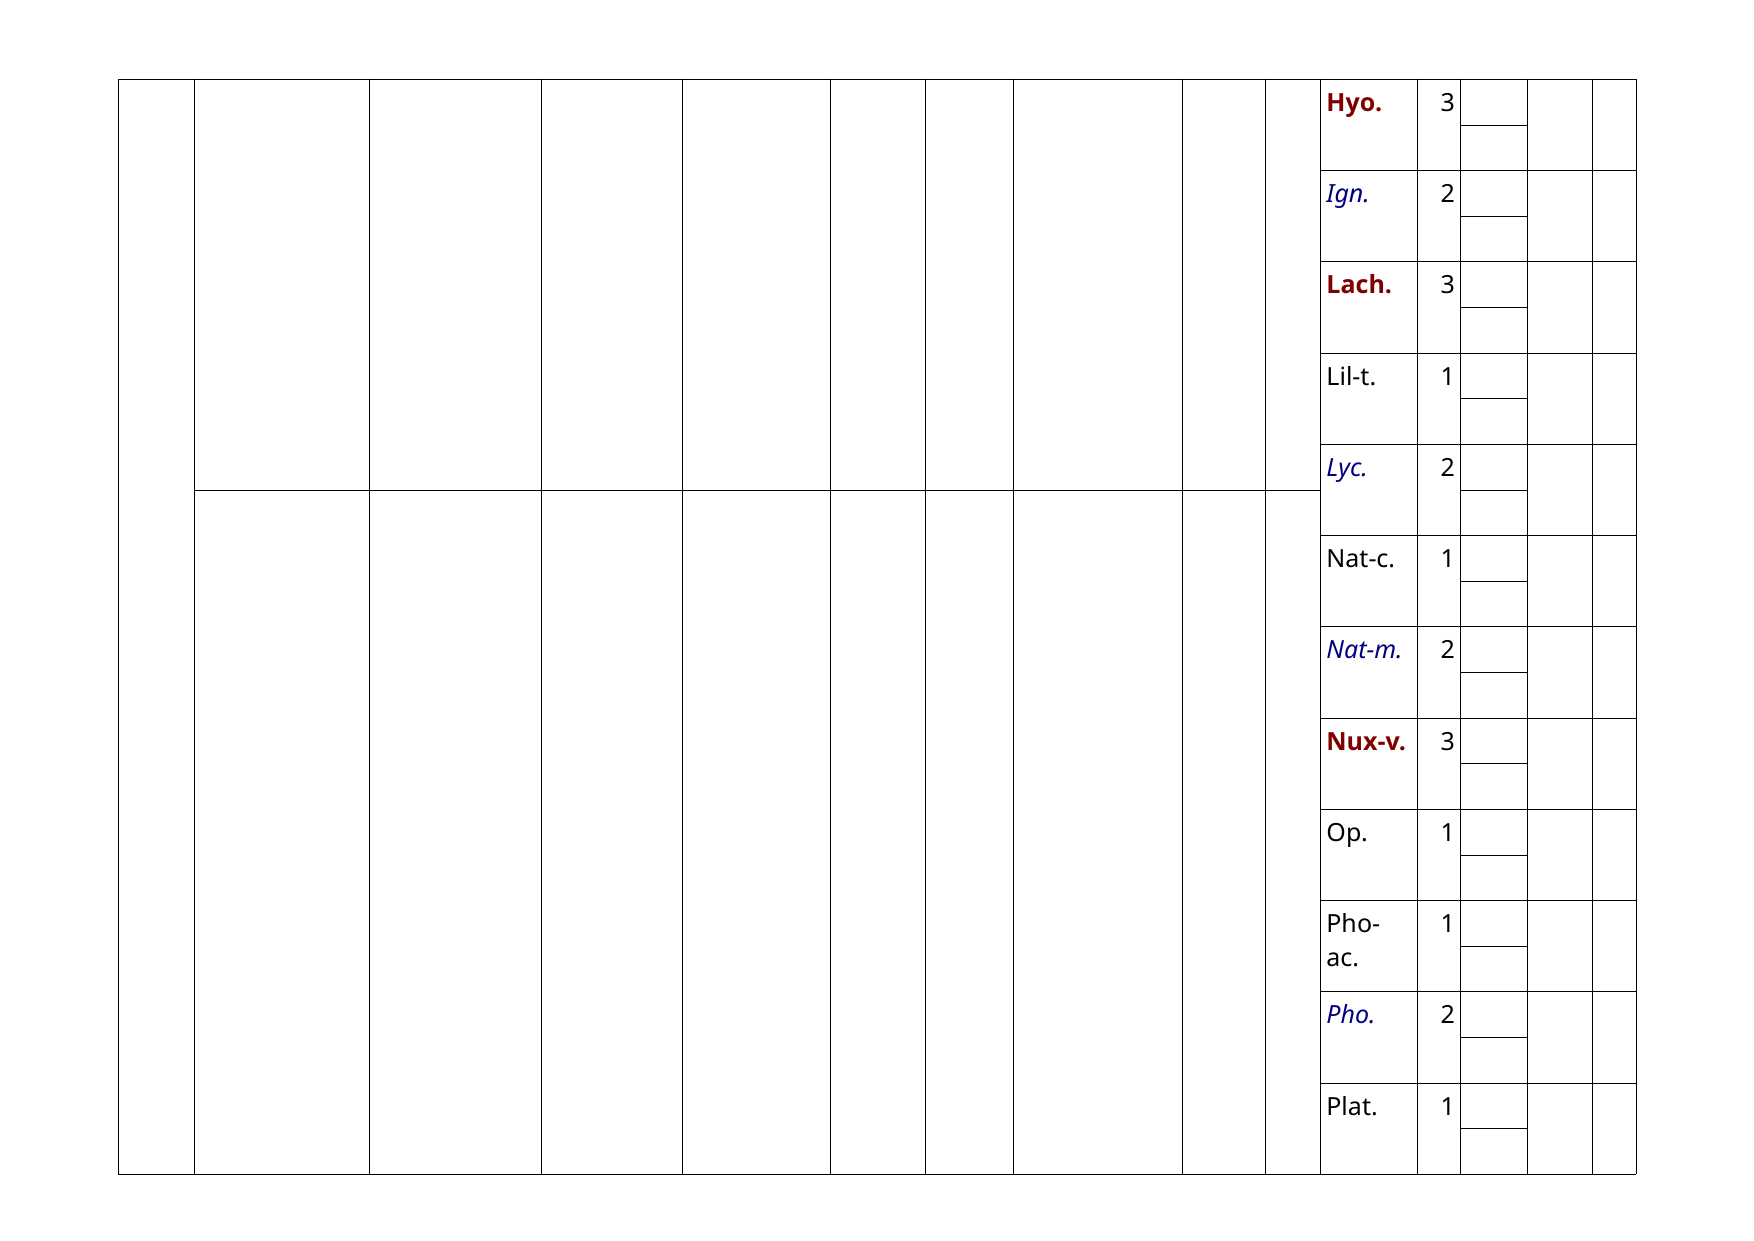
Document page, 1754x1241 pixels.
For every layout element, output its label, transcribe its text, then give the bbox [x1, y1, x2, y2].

table_cell [1461, 217, 1527, 261]
table_cell 3 [1418, 719, 1460, 809]
table_cell 1 [1418, 536, 1460, 626]
table_cell Nux-v. [1321, 719, 1417, 809]
table_cell [1593, 536, 1636, 626]
table_cell [1593, 719, 1636, 809]
table_cell 1 [1418, 354, 1460, 444]
table_cell [1461, 719, 1527, 763]
table_cell [1461, 627, 1527, 672]
table_cell [1461, 491, 1527, 535]
table_cell Lil-t. [1321, 354, 1417, 444]
table_cell 2 [1418, 171, 1460, 261]
table_cell [1593, 262, 1636, 353]
table_cell Hyo. [1321, 80, 1417, 170]
table_cell [1528, 445, 1592, 535]
table_cell [1461, 901, 1527, 946]
table_cell [1461, 947, 1527, 991]
table_cell [1461, 582, 1527, 626]
table_cell 1 [1418, 810, 1460, 900]
table_cell [1014, 80, 1182, 489]
table_cell 2 [1418, 627, 1460, 718]
table_cell [1528, 627, 1592, 718]
table_cell [1528, 810, 1592, 900]
table_cell [1528, 262, 1592, 353]
table_cell [195, 491, 369, 1174]
table_cell Pho-ac. [1321, 901, 1417, 991]
table_cell [1528, 80, 1592, 170]
table_cell Nat-c. [1321, 536, 1417, 626]
table_cell [926, 80, 1013, 489]
table_cell Op. [1321, 810, 1417, 900]
table_cell [1593, 810, 1636, 900]
table_cell [1461, 810, 1527, 854]
table_cell 1 [1418, 1084, 1460, 1174]
table_cell [1461, 1038, 1527, 1083]
table_cell [1528, 536, 1592, 626]
table_cell Lach. [1321, 262, 1417, 353]
table_cell [1266, 491, 1320, 1174]
table_cell [1461, 171, 1527, 216]
table_cell [1461, 262, 1527, 307]
table_cell 1 [1418, 901, 1460, 991]
table_cell [1593, 627, 1636, 718]
table_cell [1461, 1084, 1527, 1128]
table_cell [1461, 992, 1527, 1037]
table_cell [1528, 171, 1592, 261]
table_cell [1593, 901, 1636, 991]
table_cell Ign. [1321, 171, 1417, 261]
table_cell [195, 80, 369, 489]
table_cell [1528, 354, 1592, 444]
table_cell Lyc. [1321, 445, 1417, 535]
table_cell [542, 80, 682, 489]
table_cell [1461, 536, 1527, 581]
table_cell [370, 80, 541, 489]
table_cell [831, 80, 925, 489]
table_cell 2 [1418, 445, 1460, 535]
table_cell [1528, 992, 1592, 1083]
table_cell [1461, 1129, 1527, 1174]
table_cell [1528, 719, 1592, 809]
table_cell [926, 491, 1013, 1174]
table_cell [1461, 764, 1527, 809]
table_cell [1593, 992, 1636, 1083]
table_cell Pho. [1321, 992, 1417, 1083]
table_cell Plat. [1321, 1084, 1417, 1174]
table_cell [1593, 80, 1636, 170]
table_cell [1461, 126, 1527, 170]
table_cell 3 [1418, 262, 1460, 353]
table_cell [1183, 80, 1265, 489]
table_cell [1461, 445, 1527, 489]
table_cell [1593, 445, 1636, 535]
table_cell [683, 80, 830, 489]
table_cell [1461, 673, 1527, 718]
table_cell [1593, 354, 1636, 444]
table_cell [1528, 901, 1592, 991]
table_cell [1461, 856, 1527, 900]
table_cell [683, 491, 830, 1174]
table_cell [542, 491, 682, 1174]
table_cell [1183, 491, 1265, 1174]
table_cell [1593, 1084, 1636, 1174]
table_cell [831, 491, 925, 1174]
table_cell [119, 80, 194, 1174]
table_cell 3 [1418, 80, 1460, 170]
table_cell [1461, 80, 1527, 124]
table_cell Nat-m. [1321, 627, 1417, 718]
table_cell [1266, 80, 1320, 489]
table_cell [1461, 354, 1527, 398]
table_cell [1461, 308, 1527, 353]
table_cell [1461, 399, 1527, 444]
table_cell [1014, 491, 1182, 1174]
table_cell [1593, 171, 1636, 261]
table_cell 2 [1418, 992, 1460, 1083]
table_cell [1528, 1084, 1592, 1174]
table_cell [370, 491, 541, 1174]
